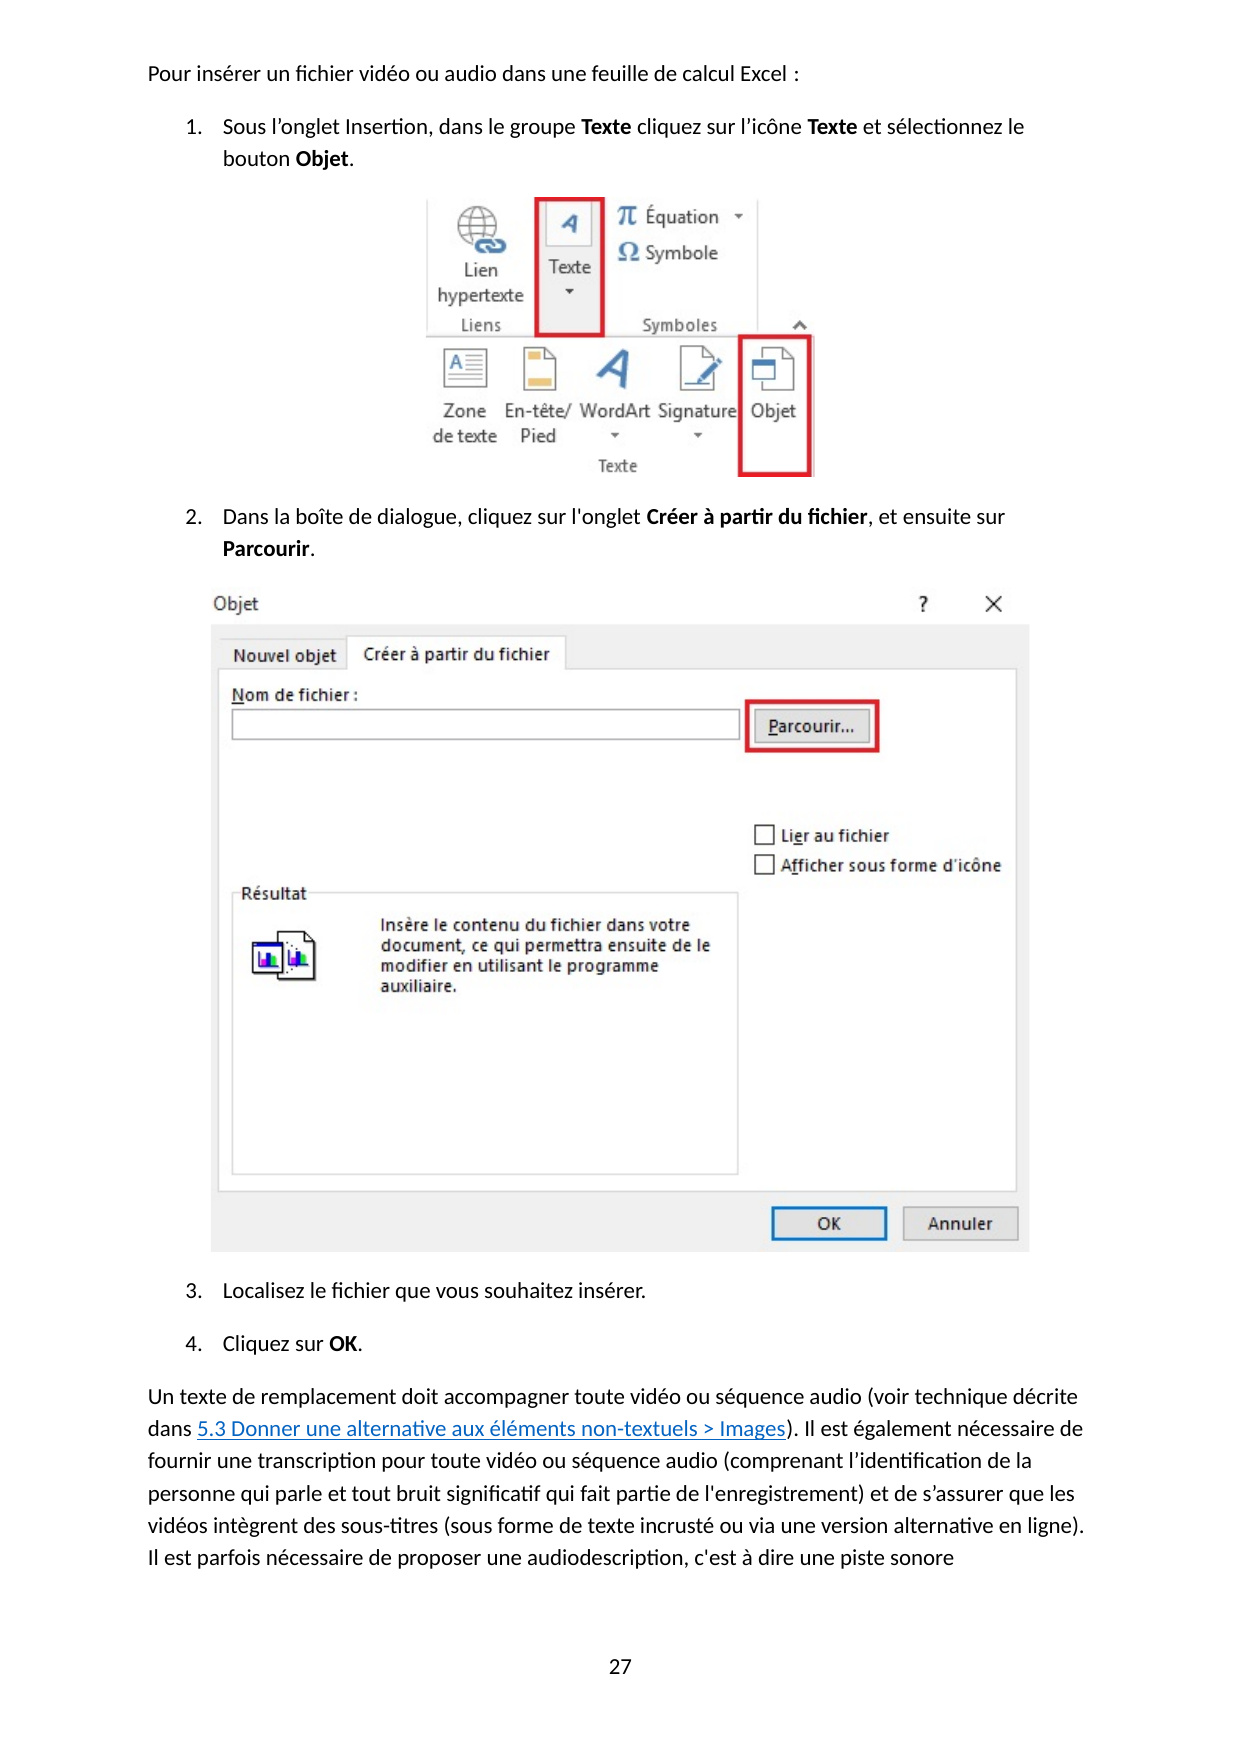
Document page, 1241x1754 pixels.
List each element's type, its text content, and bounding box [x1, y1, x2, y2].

text Un texte de remplacement doit accompagner toute vidéo ou séquence audio (voir technique décrite dans 5.3 Donner une alternative aux éléments non-textuels > Images). Il est également nécessaire de fournir une transcription pour toute vidéo ou séquence audio (comprenant l’identification de la personne qui parle et tout bruit significatif qui fait partie de l'enregistrement) et de s’assurer que les vidéos intègrent des sous-titres (sous forme de texte incrusté ou via une version alternative en ligne). Il est parfois nécessaire de proposer une audiodescription, c'est à dire une piste sonore [148, 1382, 1093, 1571]
list Cliquez sur OK. [185, 1329, 1093, 1357]
picture [425, 197, 815, 477]
text Pour insérer un fichier vidéo ou audio dans une feuille de calcul Excel : [148, 59, 1093, 87]
list Sous l’onglet Insertion, dans le groupe Texte cliquez sur l’icône Texte et sélectionnez le bouton Objet. [185, 112, 1093, 172]
list Dans la boîte de dialogue, cliquez sur l'onglet Créer à partir du fichier, et ensuite sur Parcourir. [185, 502, 1093, 562]
picture [210, 587, 1030, 1252]
list Localisez le fichier que vous souhaitez insérer. [185, 1276, 1093, 1304]
